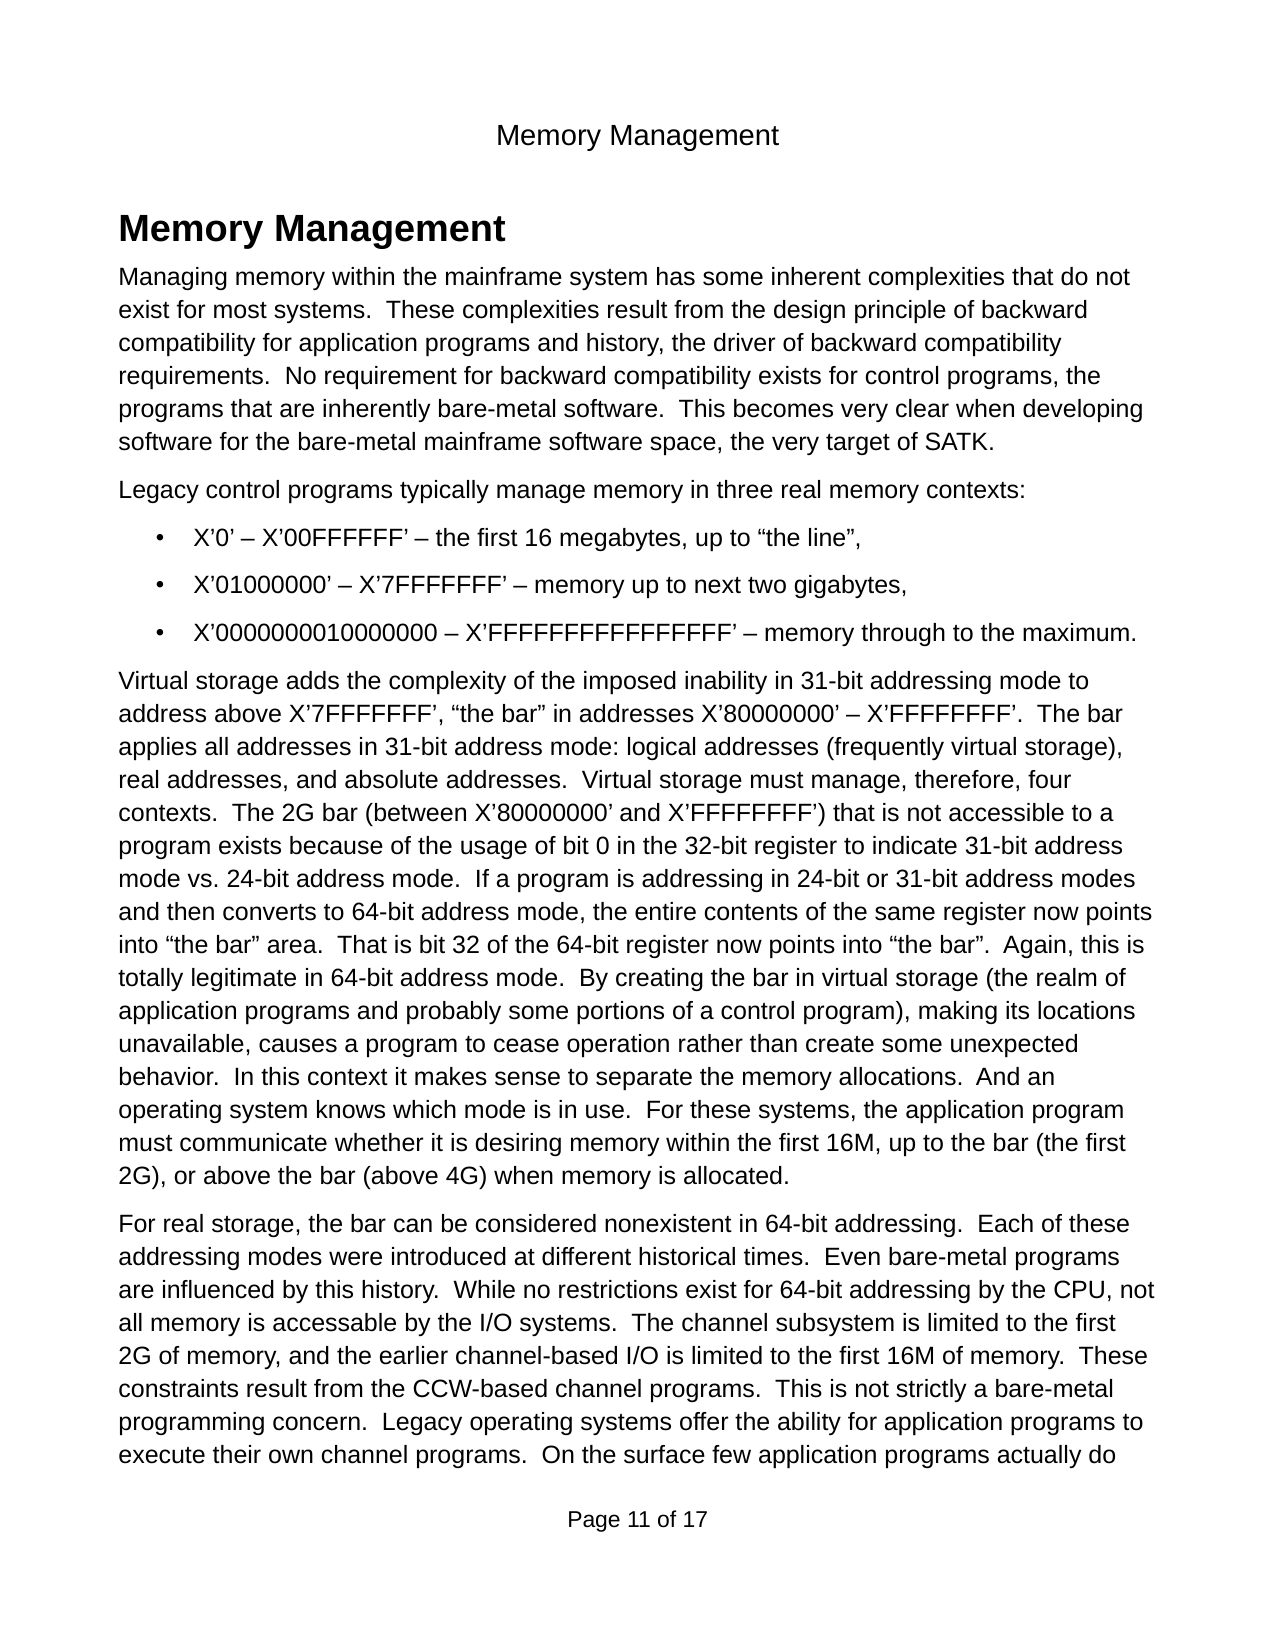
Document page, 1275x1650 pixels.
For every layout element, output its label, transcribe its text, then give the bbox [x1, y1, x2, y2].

list X’0000000010000000 – X’FFFFFFFFFFFFFFFF’ – memory through to the maximum. [156, 618, 1157, 647]
list X’0’ – X’00FFFFFF’ – the first 16 megabytes, up to “the line”, [156, 523, 1157, 551]
list X’01000000’ – X’7FFFFFFF’ – memory up to next two gigabytes, [156, 570, 1157, 599]
text For real storage, the bar can be considered nonexistent in 64-bit addressing. Each of these addressing modes were introduced at different historical times. Even bare-metal programs are influenced by this history. While no restrictions exist for 64-bit addressing by the CPU, not all memory is accessable by the I/O systems. The channel subsystem is limited to the first 2G of memory, and the earlier channel-based I/O is limited to the first 16M of memory. These constraints result from the CCW-based channel programs. This is not strictly a bare-metal programming concern. Legacy operating systems offer the ability for application programs to execute their own channel programs. On the surface few application programs actually do [118, 1209, 1157, 1468]
text Legacy control programs typically manage memory in three real memory contexts: [118, 475, 1157, 504]
subtitle Memory Management [118, 206, 1157, 250]
text Virtual storage adds the complexity of the imposed inability in 31-bit addressing mode to address above X’7FFFFFFF’, “the bar” in addresses X’80000000’ – X’FFFFFFFF’. The bar applies all addresses in 31-bit address mode: logical addresses (frequently virtual storage), real addresses, and absolute addresses. Virtual storage must manage, therefore, four contexts. The 2G bar (between X’80000000’ and X’FFFFFFFF’) that is not accessible to a program exists because of the usage of bit 0 in the 32-bit register to indicate 31-bit address mode vs. 24-bit address mode. If a program is addressing in 24-bit or 31-bit address modes and then converts to 64-bit address mode, the entire contents of the same register now points into “the bar” area. That is bit 32 of the 64-bit register now points into “the bar”. Again, this is totally legitimate in 64-bit address mode. By creating the bar in virtual storage (the realm of application programs and probably some portions of a control program), making its locations unavailable, causes a program to cease operation rather than create some unexpected behavior. In this context it makes sense to separate the memory allocations. And an operating system knows which mode is in use. For these systems, the application program must communicate whether it is desiring memory within the first 16M, up to the bar (the first 2G), or above the bar (above 4G) when memory is allocated. [118, 666, 1157, 1190]
text Managing memory within the mainframe system has some inherent complexities that do not exist for most systems. These complexities result from the design principle of backward compatibility for application programs and history, the driver of backward compatibility requirements. No requirement for backward compatibility exists for control programs, the programs that are inherently bare-metal software. This becomes very clear when developing software for the bare-metal mainframe software space, the very target of SATK. [118, 262, 1157, 456]
